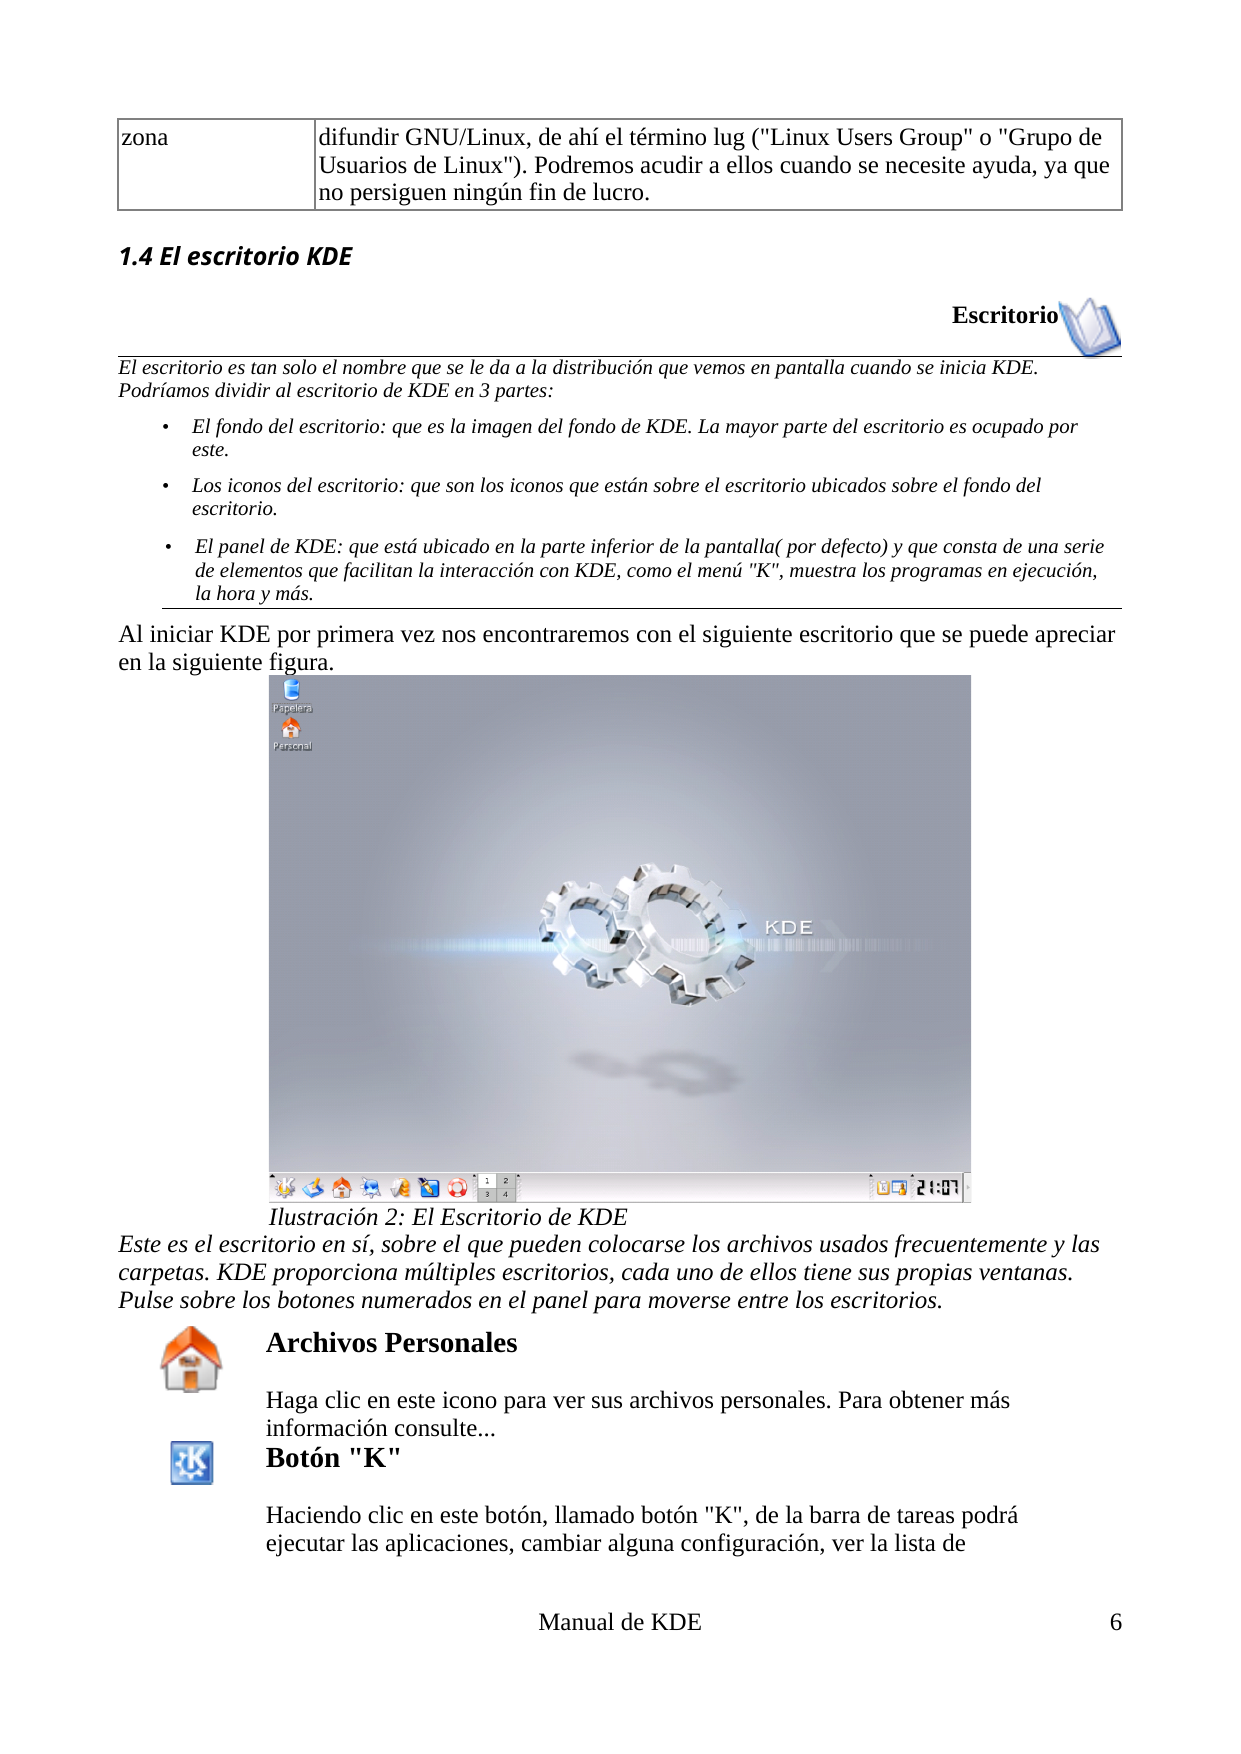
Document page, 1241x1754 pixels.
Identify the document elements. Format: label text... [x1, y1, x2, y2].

text Ilustración 2: El Escritorio de KDE [269, 1203, 971, 1230]
table_cell Botón "K" Haciendo clic en este botón, llamado botón "K", de la barra de tareas podrá ejecutar las aplicaciones, cambiar alguna configuración, ver la lista de [266, 1441, 1062, 1557]
table_cell difundir GNU/Linux, de ahí el término lug ("Linux Users Group" o "Grupo de Usuarios de Linux"). Podremos acudir a ellos cuando se necesite ayuda, ya que no persiguen ningún fin de lucro. [316, 120, 1121, 209]
table_header [226, 1326, 266, 1392]
table_cell zona [119, 120, 314, 209]
text Este es el escritorio en sí, sobre el que pueden colocarse los archivos usados frecuentemente y las carpetas. KDE proporciona múltiples escritorios, cada uno de ellos tiene sus propias ventanas. Pulse sobre los botones numerados en el panel para moverse entre los escritorios. [118, 1230, 1122, 1313]
table_header [118, 1326, 158, 1392]
text Escritorio [118, 301, 1058, 328]
picture [268, 675, 972, 1203]
table_header Archivos Personales Haga clic en este icono para ver sus archivos personales. Para obtener más información consulte... [266, 1326, 1062, 1441]
text El escritorio es tan solo el nombre que se le da a la distribución que vemos en pantalla cuando se inicia KDE. Podríamos dividir al escritorio de KDE en 3 partes: [118, 357, 1122, 402]
list Los iconos del escritorio: que son los iconos que están sobre el escritorio ubicados sobre el fondo del escritorio. [162, 474, 1122, 520]
text Al iniciar KDE por primera vez nos encontraremos con el siguiente escritorio que se puede apreciar en la siguiente figura. [118, 620, 1122, 676]
picture [158, 1326, 226, 1393]
list El fondo del escritorio: que es la imagen del fondo de KDE. La mayor parte del escritorio es ocupado por este. [162, 415, 1122, 461]
list El panel de KDE: que está ubicado en la parte inferior de la pantalla( por defecto) y que consta de una serie de elementos que facilitan la interacción con KDE, como el menú "K", muestra los programas en ejecución, la hora y más. [162, 532, 1122, 608]
table_cell [118, 1441, 266, 1557]
picture [170, 1441, 214, 1485]
text 1.4 El escritorio KDE [118, 239, 1122, 273]
picture [1058, 296, 1121, 359]
table_header [118, 1393, 266, 1441]
